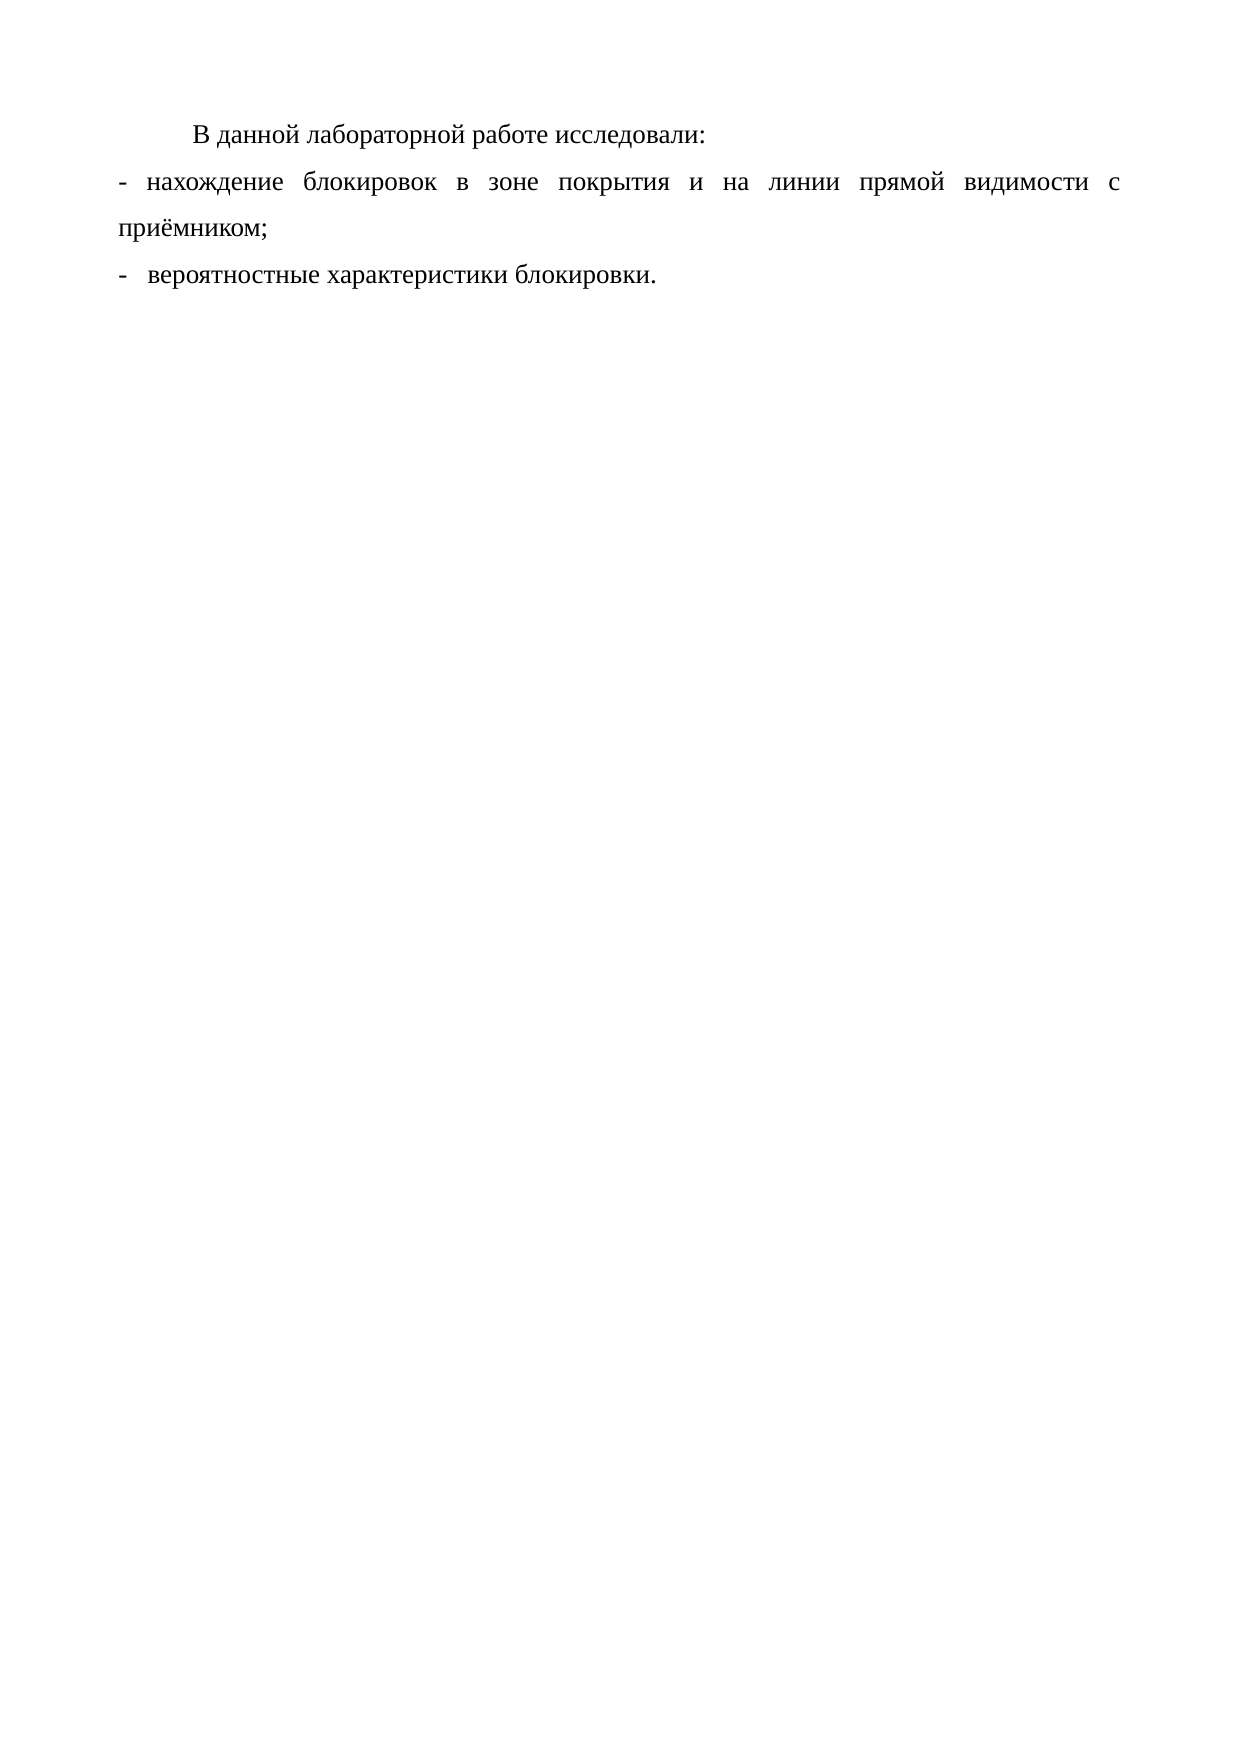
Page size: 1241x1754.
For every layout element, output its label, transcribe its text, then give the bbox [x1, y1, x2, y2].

text - вероятностные характеристики блокировки. [118, 258, 1122, 289]
text В данной лабораторной работе исследовали: [118, 118, 1122, 149]
text - нахождение блокировок в зоне покрытия и на линии прямой видимости с приёмником; [118, 165, 1122, 243]
